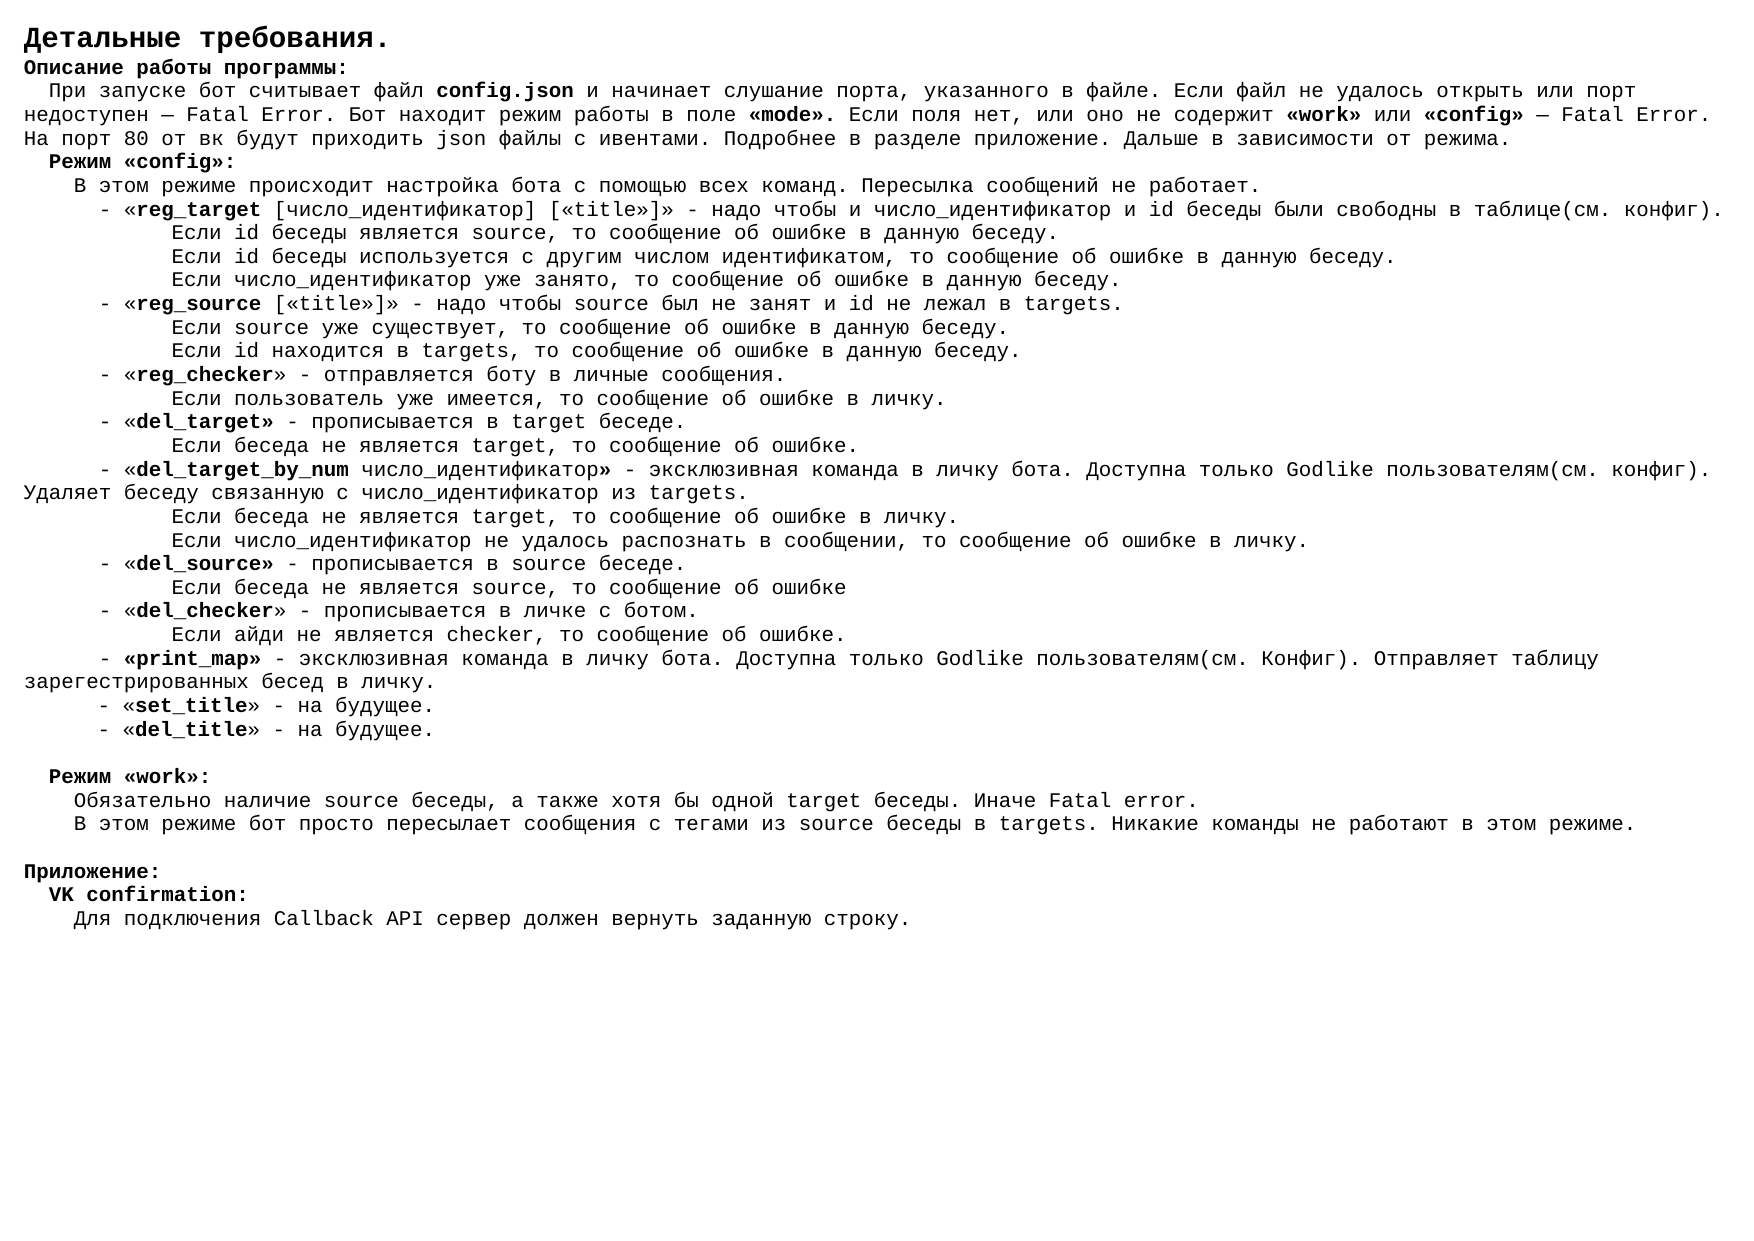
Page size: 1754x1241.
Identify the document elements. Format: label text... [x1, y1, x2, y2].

text Если id находится в targets, то сообщение об ошибке в данную беседу. [24, 340, 1730, 364]
text Если пользователь уже имеется, то сообщение об ошибке в личку. [24, 388, 1730, 411]
text - «print_map» - эксклюзивная команда в личку бота. Доступна только Godlike пользователям(см. Конфиг). Отправляет таблицу зарегестрированных бесед в личку. [24, 648, 1730, 695]
text - «reg_source [«title»]» - надо чтобы source был не занят и id не лежал в targets. [24, 293, 1730, 317]
text Приложение: [24, 861, 1730, 884]
text Для подключения Callback API сервер должен вернуть заданную строку. [24, 908, 1730, 932]
text - «del_title» - на будущее. [24, 719, 1730, 742]
text - «del_checker» - прописывается в личке с ботом. [24, 601, 1730, 624]
text VK confirmation: [24, 884, 1730, 908]
text При запуске бот считывает файл config.json и начинает слушание порта, указанного в файле. Если файл не удалось открыть или порт недоступен — Fatal Error. Бот находит режим работы в поле «mode». Если поля нет, или оно не содержит «work» или «config» — Fatal Error. На порт 80 от вк будут приходить json файлы с ивентами. Подробнее в разделе приложение. Дальше в зависимости от режима. [24, 80, 1730, 151]
text Если число_идентификатор не удалось распознать в сообщении, то сообщение об ошибке в личку. [24, 529, 1730, 553]
text Обязательно наличие source беседы, а также хотя бы одной target беседы. Иначе Fatal error. [24, 790, 1730, 813]
text Если беседа не является target, то сообщение об ошибке. [24, 435, 1730, 459]
text Режим «work»: [24, 766, 1730, 790]
text В этом режиме происходит настройка бота с помощью всех команд. Пересылка сообщений не работает. [24, 175, 1730, 198]
text - «reg_checker» - отправляется боту в личные сообщения. [24, 364, 1730, 388]
text - «set_title» - на будущее. [24, 695, 1730, 719]
text - «del_target» - прописывается в target беседе. [24, 411, 1730, 435]
text - «del_source» - прописывается в source беседе. [24, 553, 1730, 577]
text В этом режиме бот просто пересылает сообщения с тегами из source беседы в targets. Никакие команды не работают в этом режиме. [24, 813, 1730, 837]
text - «reg_target [число_идентификатор] [«title»]» - надо чтобы и число_идентификатор и id беседы были свободны в таблице(см. конфиг). [24, 198, 1730, 222]
text Если id беседы является source, то сообщение об ошибке в данную беседу. [24, 222, 1730, 246]
text Если id беседы используется с другим числом идентификатом, то сообщение об ошибке в данную беседу. [24, 246, 1730, 269]
text Если source уже существует, то сообщение об ошибке в данную беседу. [24, 317, 1730, 340]
text Описание работы программы: [24, 57, 1730, 80]
text Если число_идентификатор уже занято, то сообщение об ошибке в данную беседу. [24, 269, 1730, 293]
text Режим «config»: [24, 151, 1730, 175]
text Если беседа не является source, то сообщение об ошибке [24, 577, 1730, 601]
text Детальные требования. [24, 24, 1730, 57]
text Если беседа не является target, то сообщение об ошибке в личку. [24, 506, 1730, 529]
text Если айди не является checker, то сообщение об ошибке. [24, 624, 1730, 648]
text - «del_target_by_num число_идентификатор» - эксклюзивная команда в личку бота. Доступна только Godlike пользователям(см. конфиг). Удаляет беседу связанную с число_идентификатор из targets. [24, 459, 1730, 506]
